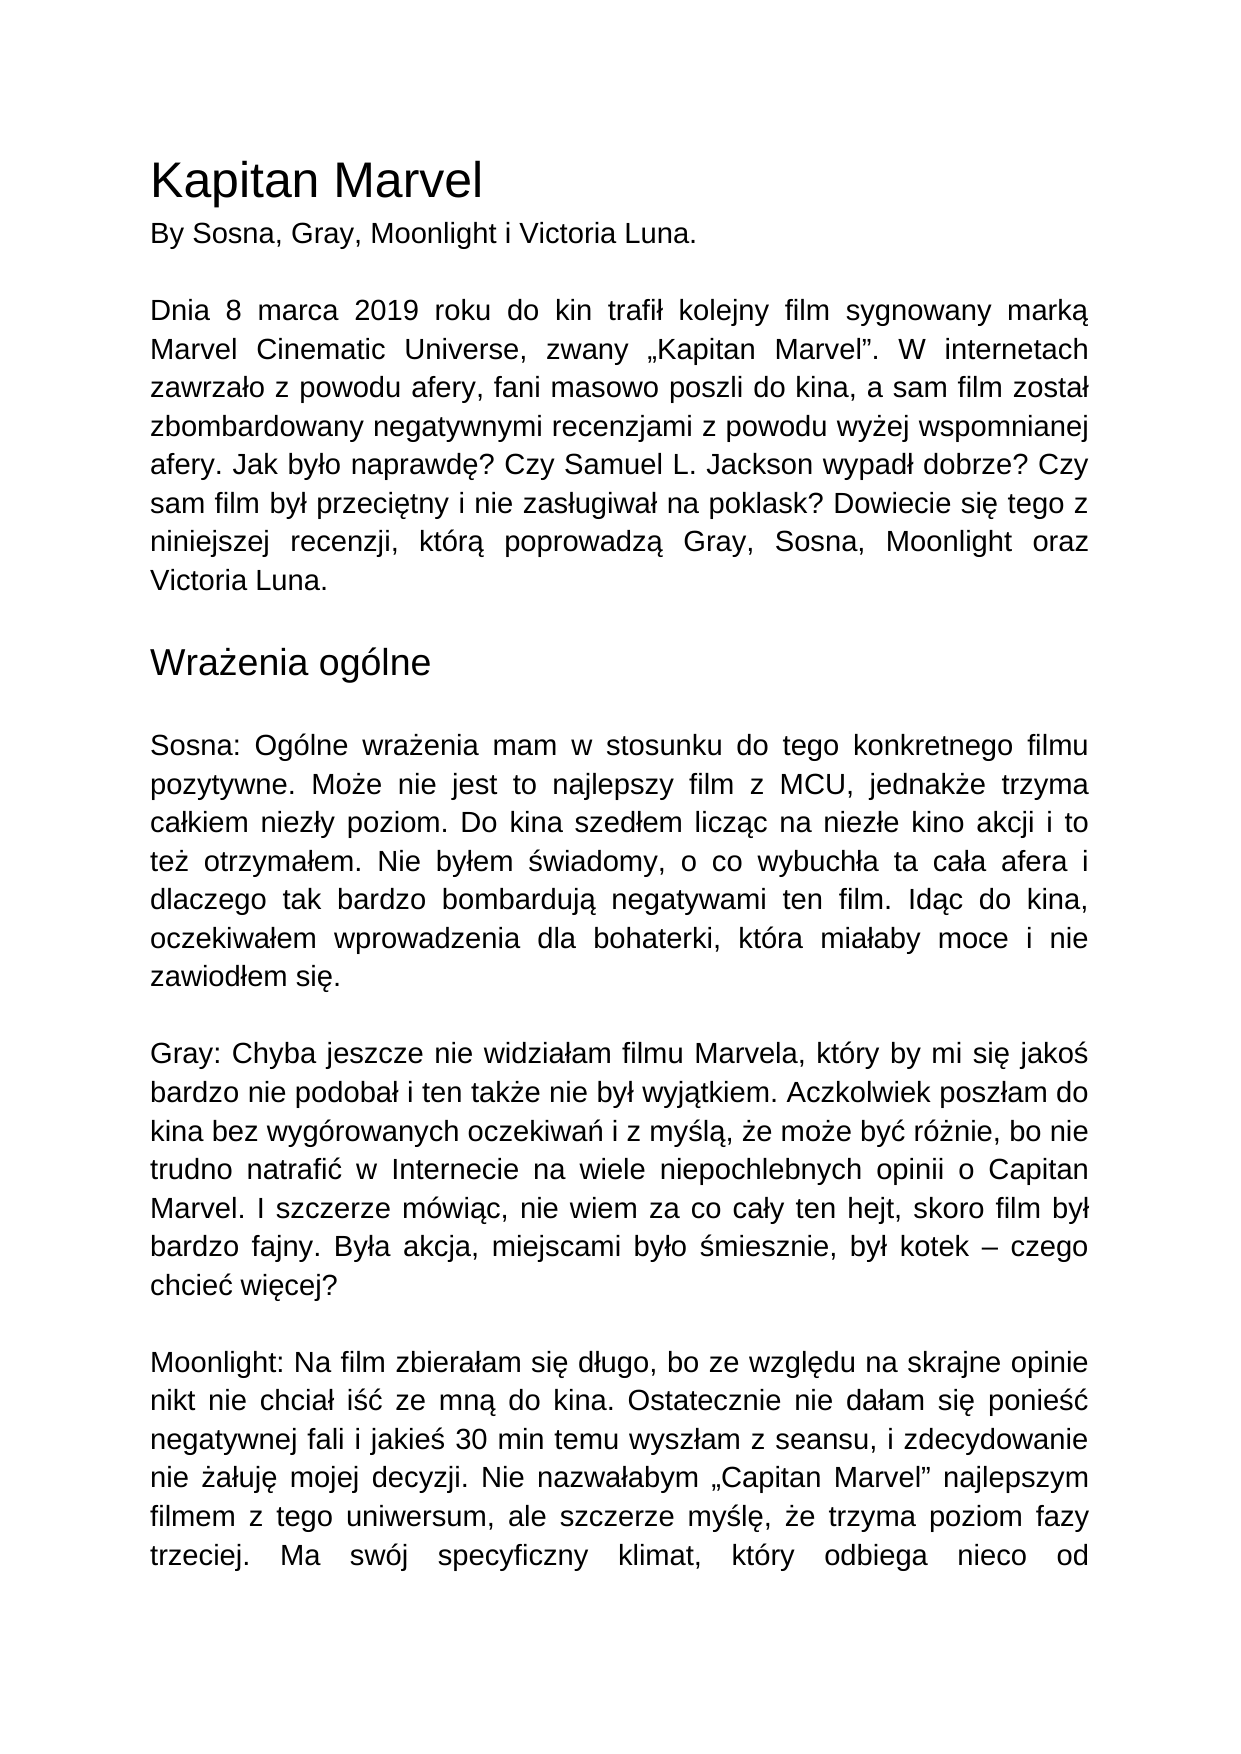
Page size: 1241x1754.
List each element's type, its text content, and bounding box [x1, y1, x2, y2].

text Moonlight: Na film zbierałam się długo, bo ze względu na skrajne opinie nikt nie chciał iść ze mną do kina. Ostatecznie nie dałam się ponieść negatywnej fali i jakieś 30 min temu wyszłam z seansu, i zdecydowanie nie żałuję mojej decyzji. Nie nazwałabym „Capitan Marvel” najlepszym filmem z tego uniwersum, ale szczerze myślę, że trzyma poziom fazy trzeciej. Ma swój specyficzny klimat, który odbiega nieco od [150, 1345, 1090, 1571]
text Kapitan Marvel [150, 150, 1090, 207]
text Sosna: Ogólne wrażenia mam w stosunku do tego konkretnego filmu pozytywne. Może nie jest to najlepszy film z MCU, jednakże trzyma całkiem niezły poziom. Do kina szedłem licząc na niezłe kino akcji i to też otrzymałem. Nie byłem świadomy, o co wybuchła ta cała afera i dlaczego tak bardzo bombardują negatywami ten film. Idąc do kina, oczekiwałem wprowadzenia dla bohaterki, która miałaby moce i nie zawiodłem się. [150, 728, 1090, 993]
text Wrażenia ogólne [150, 640, 1090, 683]
text Gray: Chyba jeszcze nie widziałam filmu Marvela, który by mi się jakoś bardzo nie podobał i ten także nie był wyjątkiem. Aczkolwiek poszłam do kina bez wygórowanych oczekiwań i z myślą, że może być różnie, bo nie trudno natrafić w Internecie na wiele niepochlebnych opinii o Capitan Marvel. I szczerze mówiąc, nie wiem za co cały ten hejt, skoro film był bardzo fajny. Była akcja, miejscami było śmiesznie, był kotek – czego chcieć więcej? [150, 1036, 1090, 1301]
text Dnia 8 marca 2019 roku do kin trafił kolejny film sygnowany marką Marvel Cinematic Universe, zwany „Kapitan Marvel”. W internetach zawrzało z powodu afery, fani masowo poszli do kina, a sam film został zbombardowany negatywnymi recenzjami z powodu wyżej wspomnianej afery. Jak było naprawdę? Czy Samuel L. Jackson wypadł dobrze? Czy sam film był przeciętny i nie zasługiwał na poklask? Dowiecie się tego z niniejszej recenzji, którą poprowadzą Gray, Sosna, Moonlight oraz Victoria Luna. [150, 293, 1090, 596]
text By Sosna, Gray, Moonlight i Victoria Luna. [150, 216, 1090, 249]
